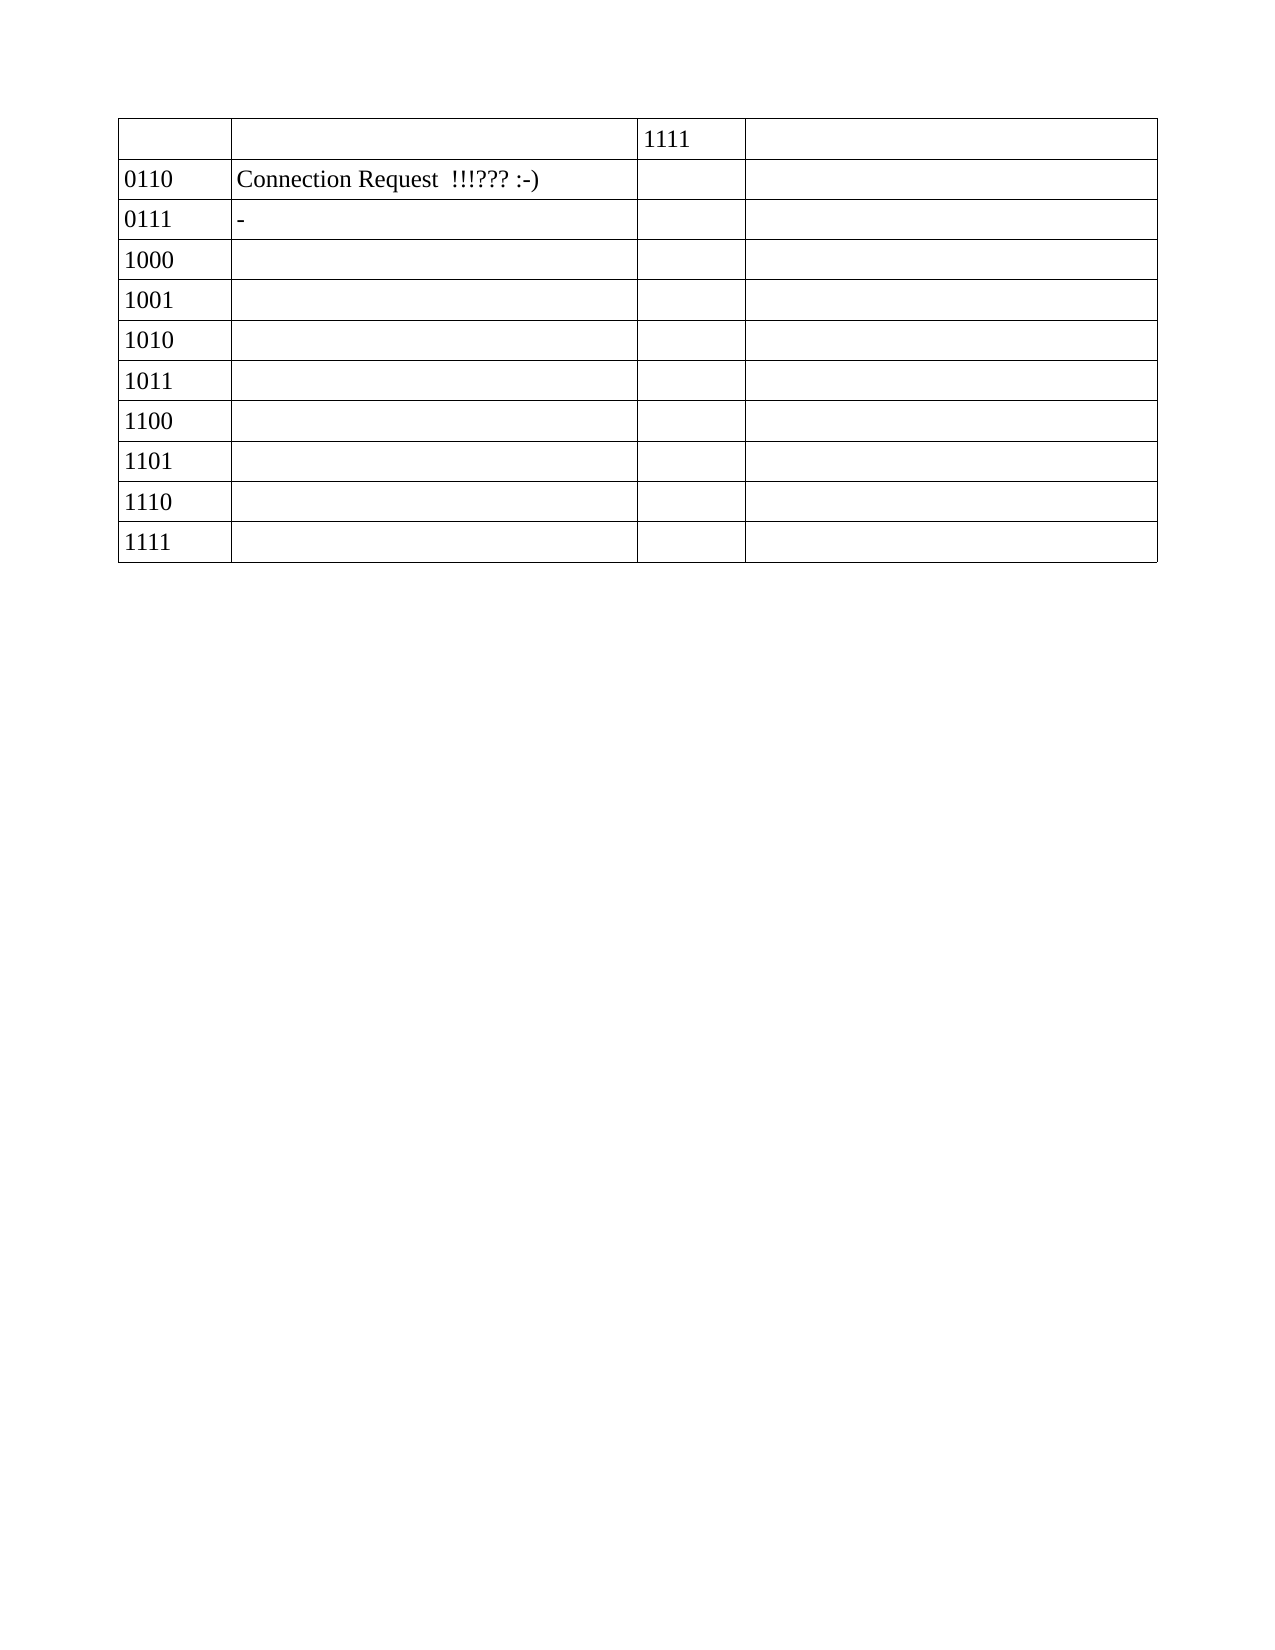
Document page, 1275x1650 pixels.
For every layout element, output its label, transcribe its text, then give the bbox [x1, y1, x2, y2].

table_cell [746, 321, 1157, 360]
table_cell [232, 240, 637, 279]
table_cell Connection Request !!!??? :-) [232, 160, 637, 199]
table_cell [746, 200, 1157, 239]
table_cell 1000 [119, 240, 231, 279]
table_cell 1010 [119, 321, 231, 360]
table_cell [232, 119, 637, 158]
table_cell [638, 280, 745, 320]
table_cell [638, 482, 745, 521]
table_cell 0110 [119, 160, 231, 199]
table_cell [232, 482, 637, 521]
table_cell [746, 442, 1157, 481]
table_cell 1111 [119, 522, 231, 562]
table_cell [746, 361, 1157, 400]
table_cell 1100 [119, 401, 231, 441]
table_cell [232, 401, 637, 441]
table_cell [232, 321, 637, 360]
table_cell 1011 [119, 361, 231, 400]
table_cell [638, 200, 745, 239]
table_cell 1110 [119, 482, 231, 521]
table_cell [232, 361, 637, 400]
table_cell [746, 482, 1157, 521]
table_cell [746, 401, 1157, 441]
table_cell [232, 280, 637, 320]
table_cell [638, 442, 745, 481]
table_cell [638, 401, 745, 441]
table_cell 1101 [119, 442, 231, 481]
table_cell - 1111 [638, 119, 745, 158]
table_cell [638, 160, 745, 199]
table_cell [746, 280, 1157, 320]
table_cell [746, 119, 1157, 158]
table_cell [746, 522, 1157, 562]
table_cell [746, 240, 1157, 279]
table_cell - [232, 200, 637, 239]
table_cell [638, 240, 745, 279]
table_cell 1001 [119, 280, 231, 320]
table_cell 0111 [119, 200, 231, 239]
table_cell [232, 522, 637, 562]
table_cell [746, 160, 1157, 199]
table_cell [638, 522, 745, 562]
table_cell [638, 361, 745, 400]
table_cell [119, 119, 231, 158]
table_cell [232, 442, 637, 481]
table_cell [638, 321, 745, 360]
